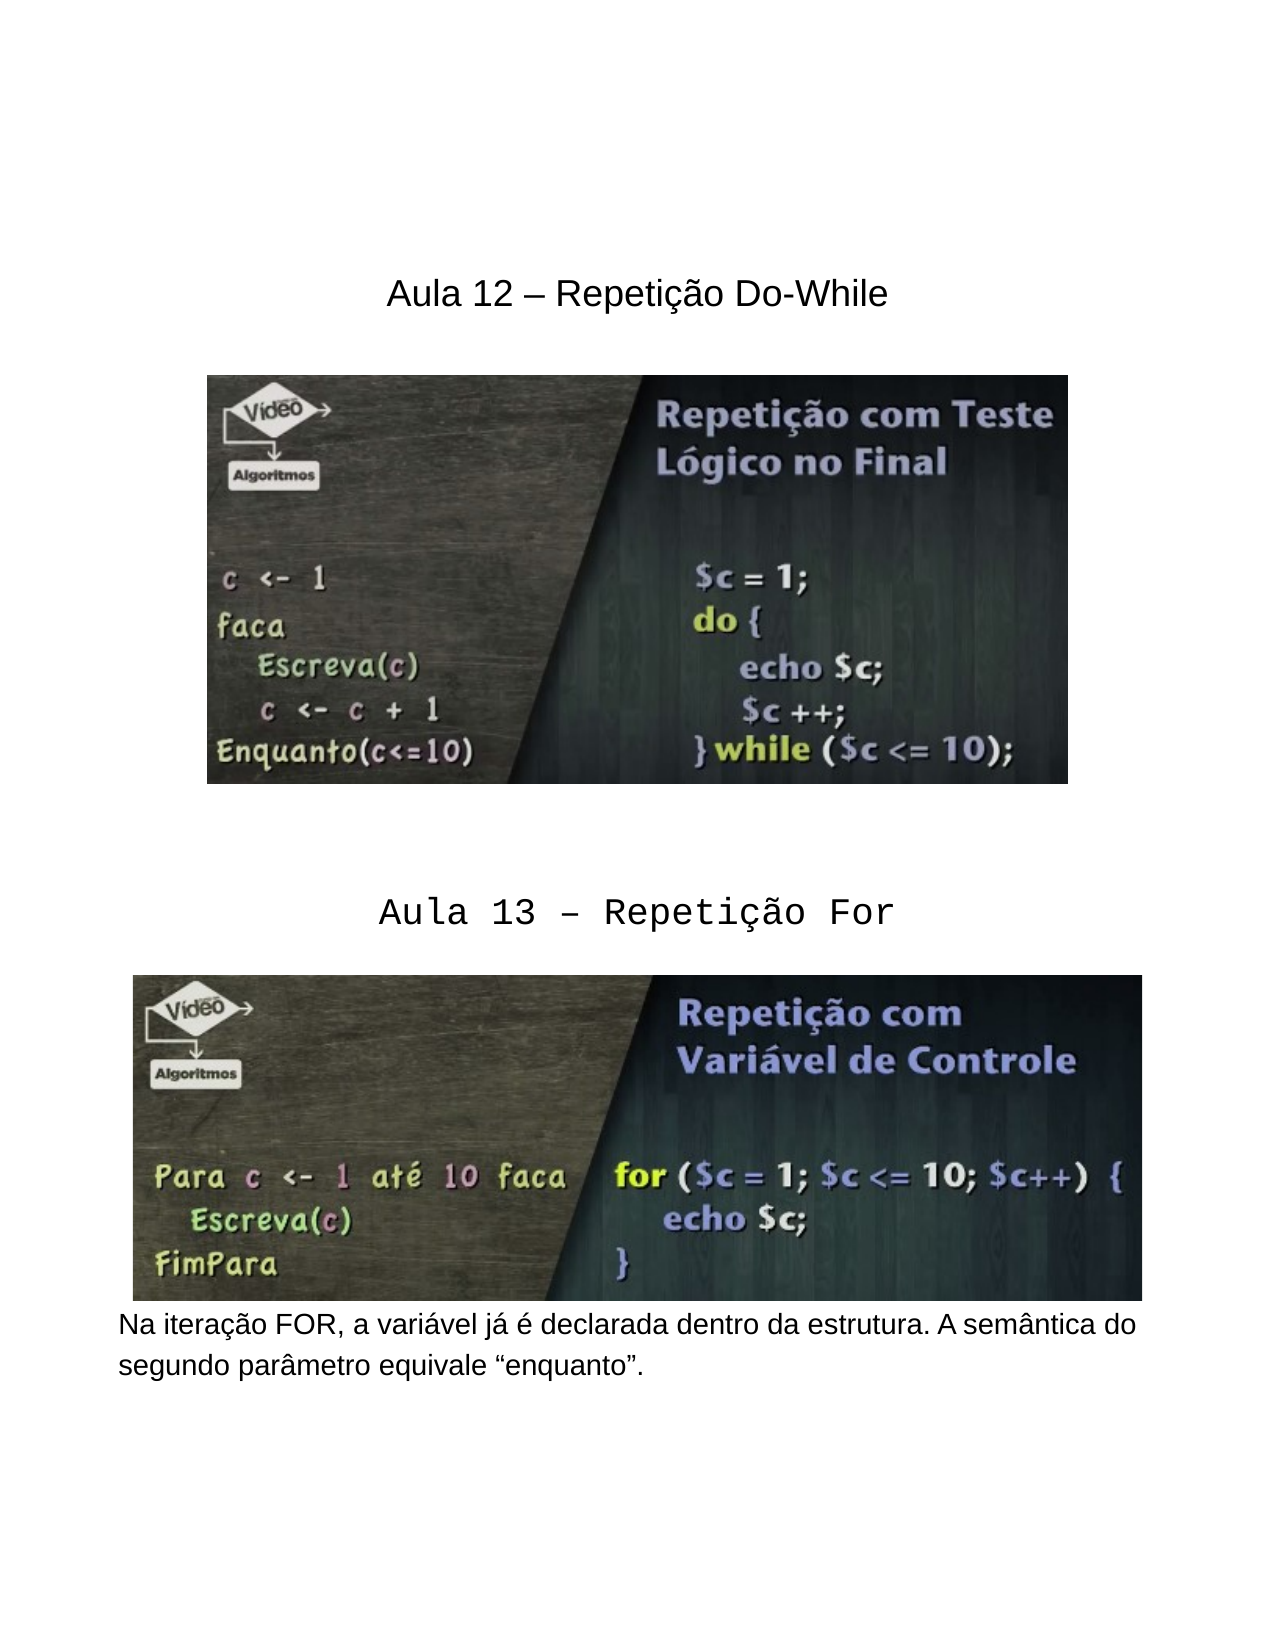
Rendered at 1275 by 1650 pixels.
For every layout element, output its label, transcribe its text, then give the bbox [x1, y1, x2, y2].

subtitle Aula 12 – Repetição Do-While [118, 272, 1157, 315]
picture [207, 375, 1068, 784]
text Na iteração FOR, a variável já é declarada dentro da estrutura. A semântica do segundo parâmetro equivale “enquanto”. [118, 948, 1157, 1381]
subtitle Aula 13 – Repetição For [118, 893, 1157, 935]
picture [132, 975, 1143, 1301]
